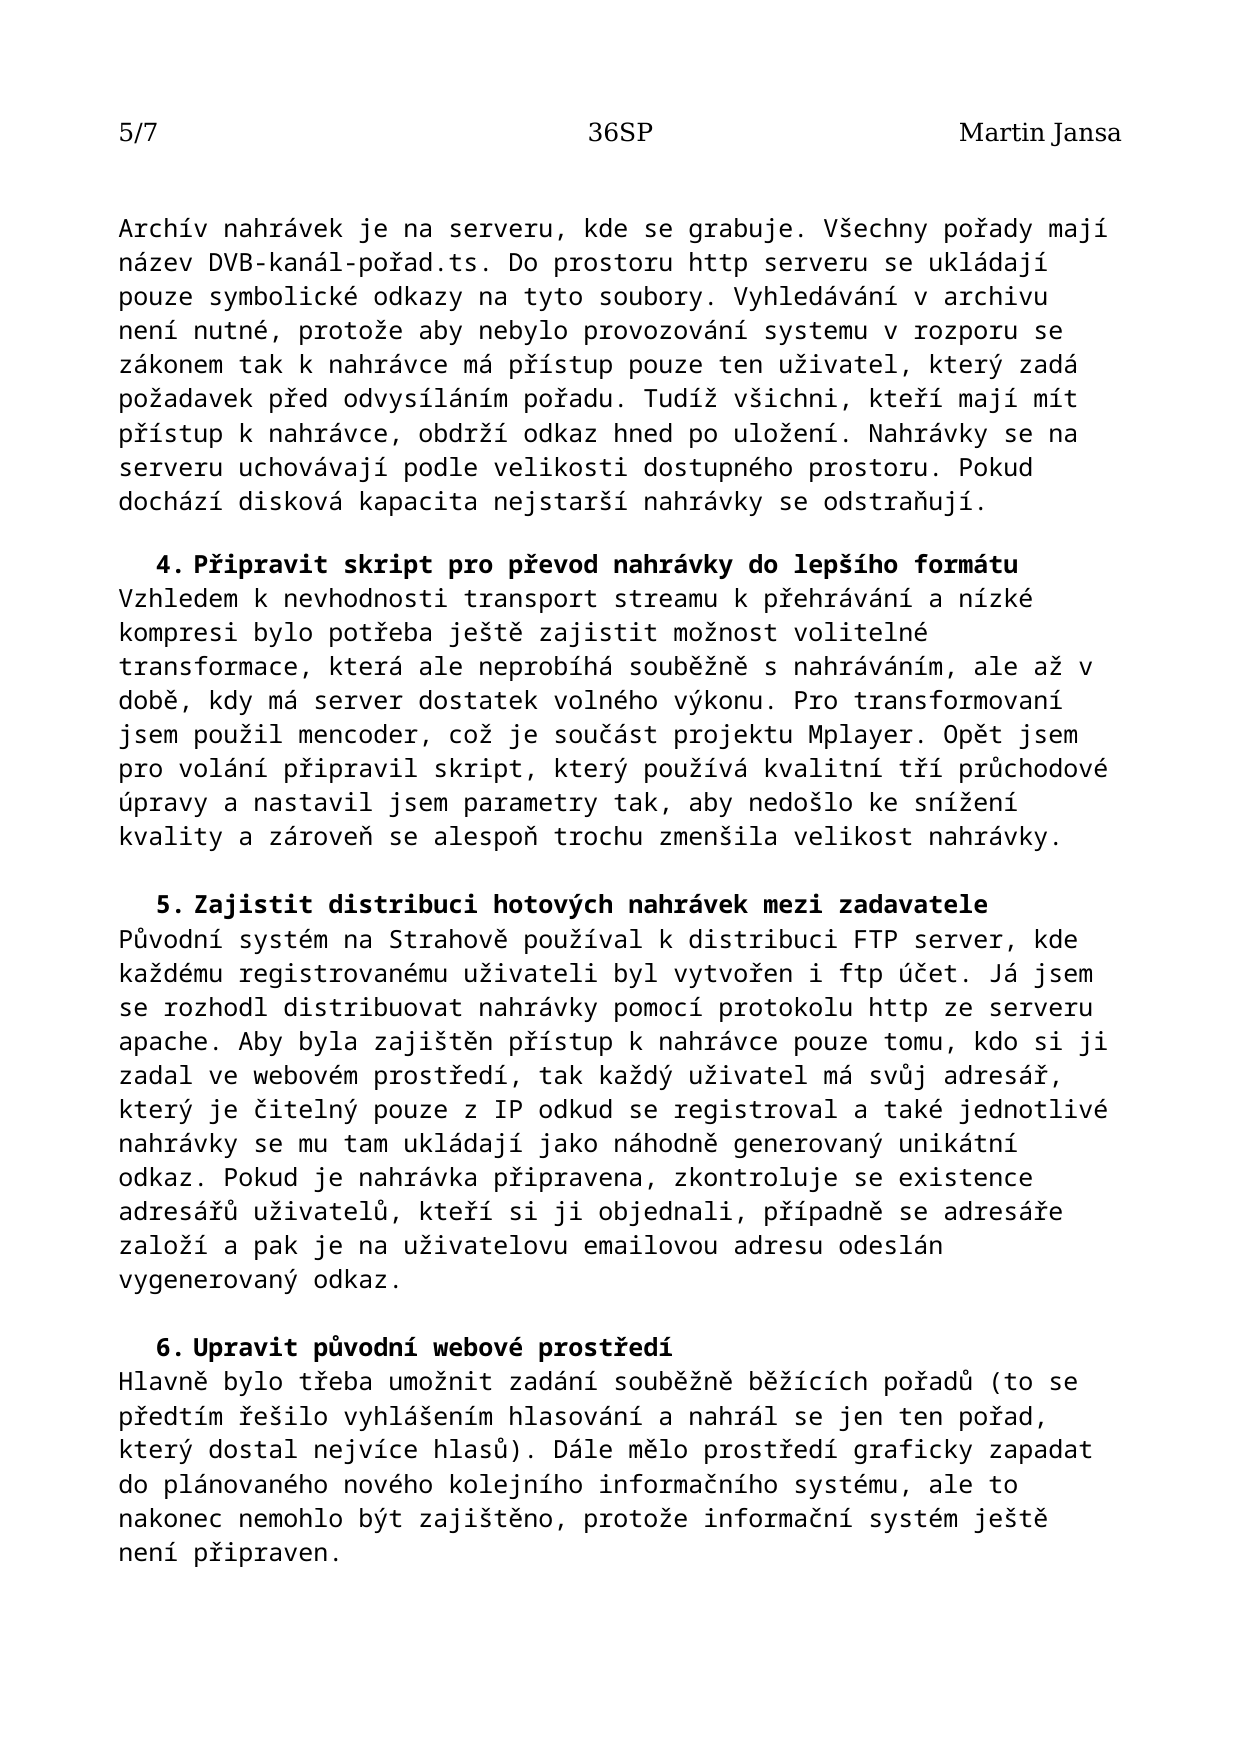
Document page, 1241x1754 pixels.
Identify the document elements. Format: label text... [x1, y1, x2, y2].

text Původní systém na Strahově používal k distribuci FTP server, kde každému registrovanému uživateli byl vytvořen i ftp účet. Já jsem se rozhodl distribuovat nahrávky pomocí protokolu http ze serveru apache. Aby byla zajištěn přístup k nahrávce pouze tomu, kdo si ji zadal ve webovém prostředí, tak každý uživatel má svůj adresář, který je čitelný pouze z IP odkud se registroval a také jednotlivé nahrávky se mu tam ukládají jako náhodně generovaný unikátní odkaz. Pokud je nahrávka připravena, zkontroluje se existence adresářů uživatelů, kteří si ji objednali, případně se adresáře založí a pak je na uživatelovu emailovou adresu odeslán vygenerovaný odkaz. [118, 921, 1122, 1296]
text Archív nahrávek je na serveru, kde se grabuje. Všechny pořady mají název DVB-kanál-pořad.ts. Do prostoru http serveru se ukládají pouze symbolické odkazy na tyto soubory. Vyhledávání v archivu není nutné, protože aby nebylo provozování systemu v rozporu se zákonem tak k nahrávce má přístup pouze ten uživatel, který zadá požadavek před odvysíláním pořadu. Tudíž všichni, kteří mají mít přístup k nahrávce, obdrží odkaz hned po uložení. Nahrávky se na serveru uchovávají podle velikosti dostupného prostoru. Pokud dochází disková kapacita nejstarší nahrávky se odstraňují. [118, 211, 1122, 517]
text Vzhledem k nevhodnosti transport streamu k přehrávání a nízké kompresi bylo potřeba ještě zajistit možnost volitelné transformace, která ale neprobíhá souběžně s nahráváním, ale až v době, kdy má server dostatek volného výkonu. Pro transformovaní jsem použil mencoder, což je součást projektu Mplayer. Opět jsem pro volání připravil skript, který používá kvalitní tří průchodové úpravy a nastavil jsem parametry tak, aby nedošlo ke snížení kvality a zároveň se alespoň trochu zmenšila velikost nahrávky. [118, 581, 1122, 853]
text Hlavně bylo třeba umožnit zadání souběžně běžících pořadů (to se předtím řešilo vyhlášením hlasování a nahrál se jen ten pořad, který dostal nejvíce hlasů). Dále mělo prostředí graficky zapadat do plánovaného nového kolejního informačního systému, ale to nakonec nemohlo být zajištěno, protože informační systém ještě není připraven. [118, 1364, 1122, 1568]
list Připravit skript pro převod nahrávky do lepšího formátu [156, 547, 1122, 581]
list Zajistit distribuci hotových nahrávek mezi zadavatele [156, 887, 1122, 921]
list Upravit původní webové prostředí [156, 1330, 1122, 1364]
